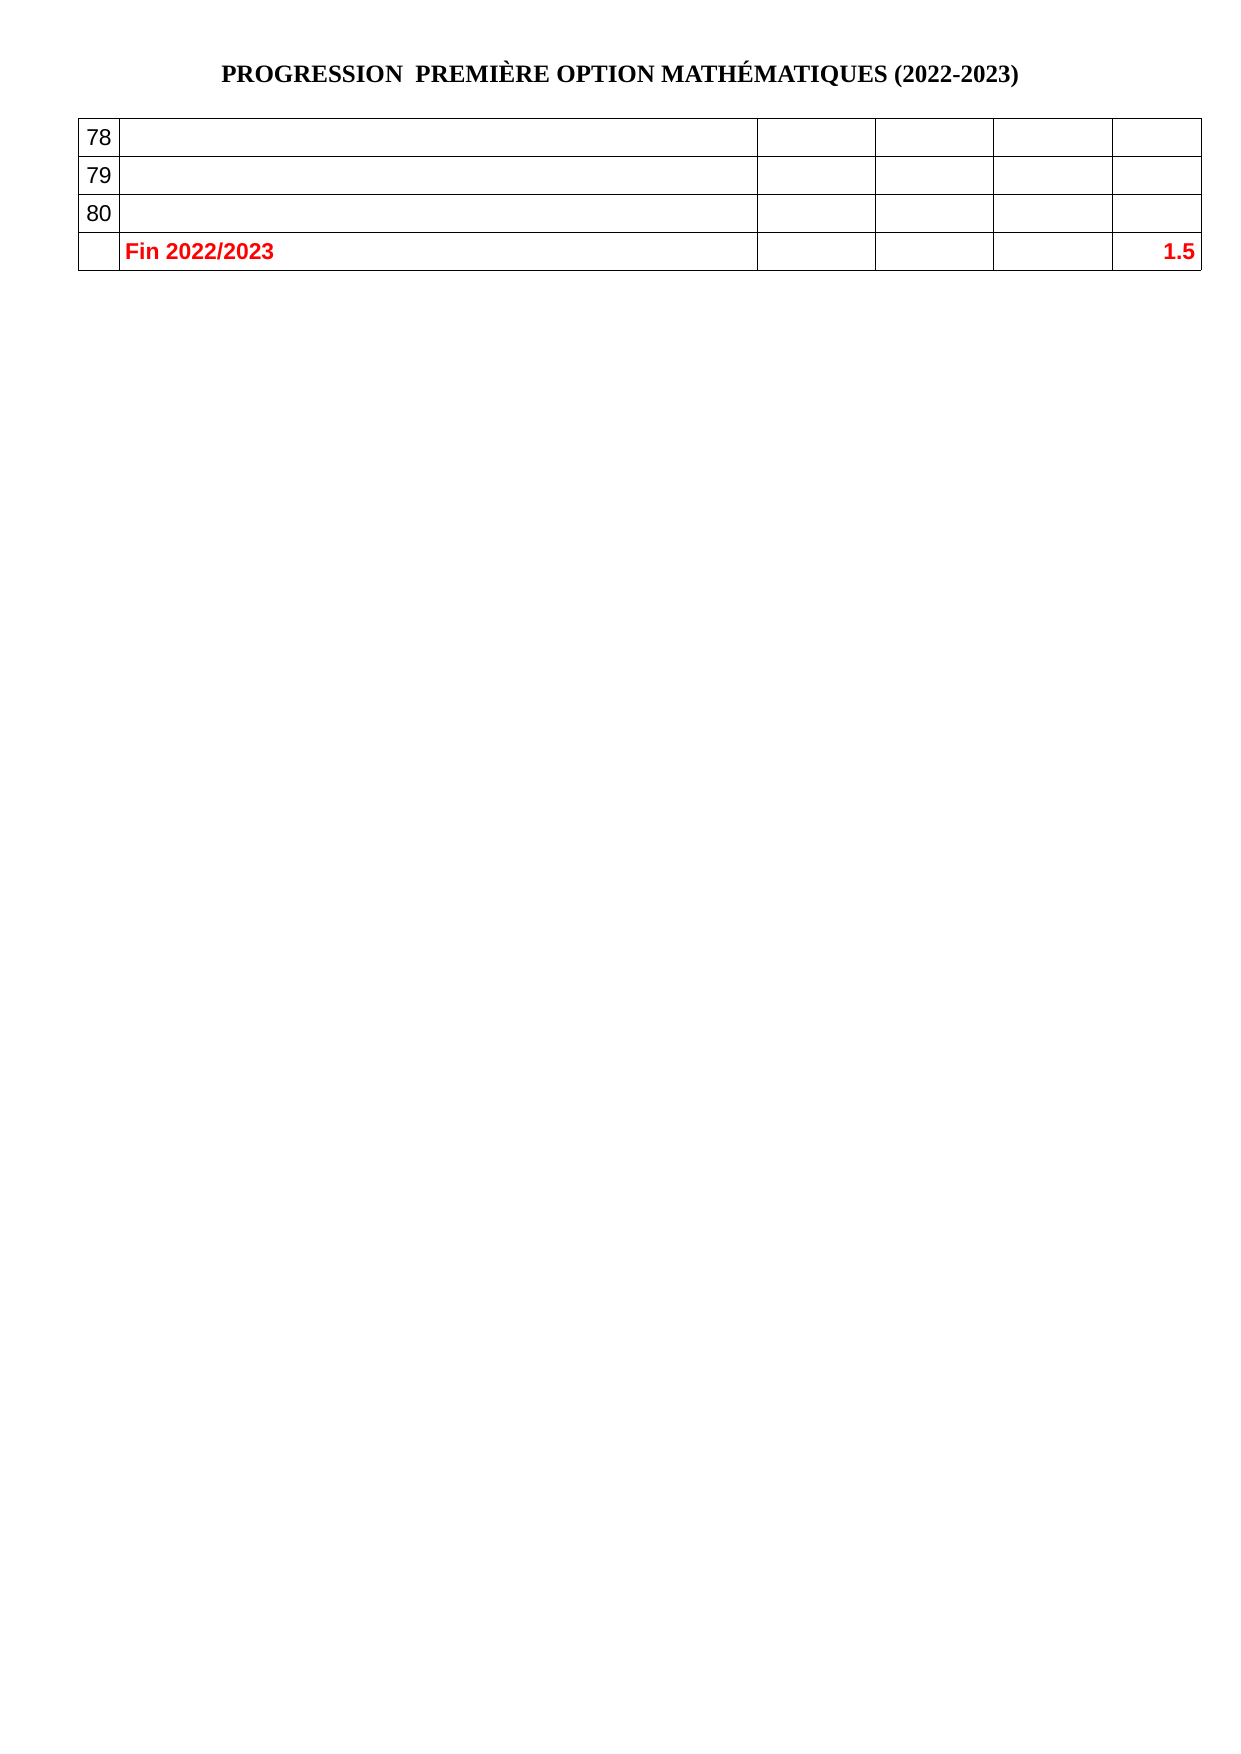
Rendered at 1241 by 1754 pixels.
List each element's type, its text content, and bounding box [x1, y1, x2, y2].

table_cell [994, 195, 1112, 232]
table_cell 78 [79, 119, 119, 156]
table_cell Fin 2022/2023 [120, 233, 757, 270]
table_cell [876, 195, 993, 232]
table_cell [120, 119, 757, 156]
table_cell [1113, 157, 1201, 194]
table_cell [994, 233, 1112, 270]
table_cell [758, 119, 875, 156]
table_cell 1,5 [1113, 233, 1201, 270]
table_cell [1113, 119, 1201, 156]
table_cell [758, 157, 875, 194]
table_cell [876, 119, 993, 156]
table_cell [994, 157, 1112, 194]
table_cell 79 [79, 157, 119, 194]
table_cell [120, 195, 757, 232]
table_cell [1113, 195, 1201, 232]
table_cell [994, 119, 1112, 156]
table_cell [876, 157, 993, 194]
table_cell 80 [79, 195, 119, 232]
table_cell [79, 233, 119, 270]
table_cell [758, 233, 875, 270]
table_cell [758, 195, 875, 232]
table_cell [876, 233, 993, 270]
table_cell [120, 157, 757, 194]
